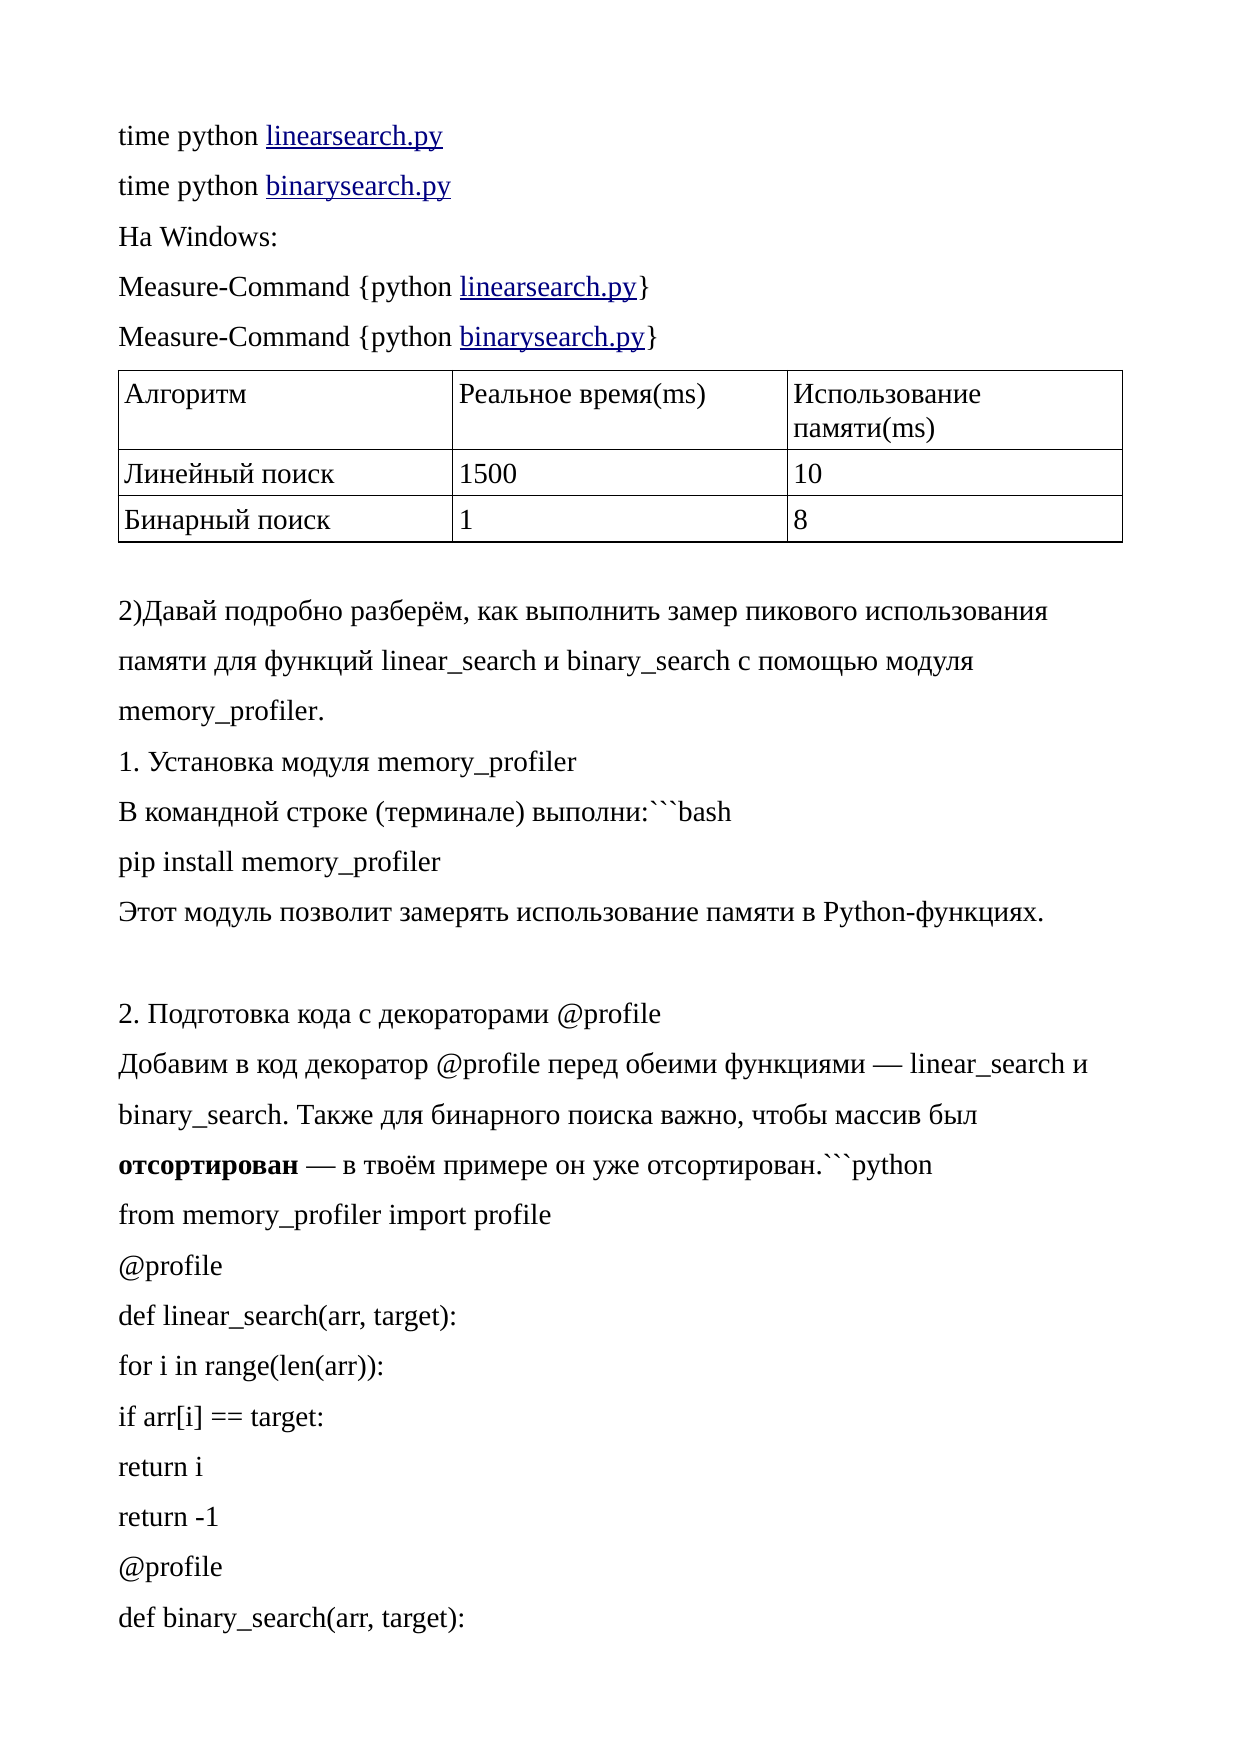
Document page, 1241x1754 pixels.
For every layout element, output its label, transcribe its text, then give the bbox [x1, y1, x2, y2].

table_header Алгоритм [119, 371, 452, 449]
table_cell 1 [453, 496, 787, 541]
table_cell 1500 [453, 450, 787, 495]
table_cell Линейный поиск [119, 450, 452, 495]
table_header Реальное время(ms) [453, 371, 787, 449]
text 2)Давай подробно разберём, как выполнить замер пикового использования памяти для функций linear_search и binary_search с помощью модуля memory_profiler. 1. Установка модуля memory_profiler В командной строке (терминале) выполни:```bash pip install memory_profiler Этот модуль позволит замерять использование памяти в Python-функциях. [118, 593, 1122, 979]
table_header Использование памяти(ms) [788, 371, 1122, 449]
table_cell Бинарный поиск [119, 496, 452, 541]
text 2. Подготовка кода с декораторами @profile Добавим в код декоратор @profile перед обеими функциями — linear_search и binary_search. Также для бинарного поиска важно, чтобы массив был отсортирован — в твоём примере он уже отсортирован.```python from memory_profiler import profile @profile def linear_search(arr, target): for i in range(len(arr)): if arr[i] == target: return i return -1 @profile def binary_search(arr, target): [118, 996, 1122, 1633]
table_cell 8 [788, 496, 1122, 541]
text time python linearsearch.py time python binarysearch.py На Windows: Measure-Command {python linearsearch.py} Measure-Command {python binarysearch.py} [118, 118, 1122, 353]
table_cell 10 [788, 450, 1122, 495]
